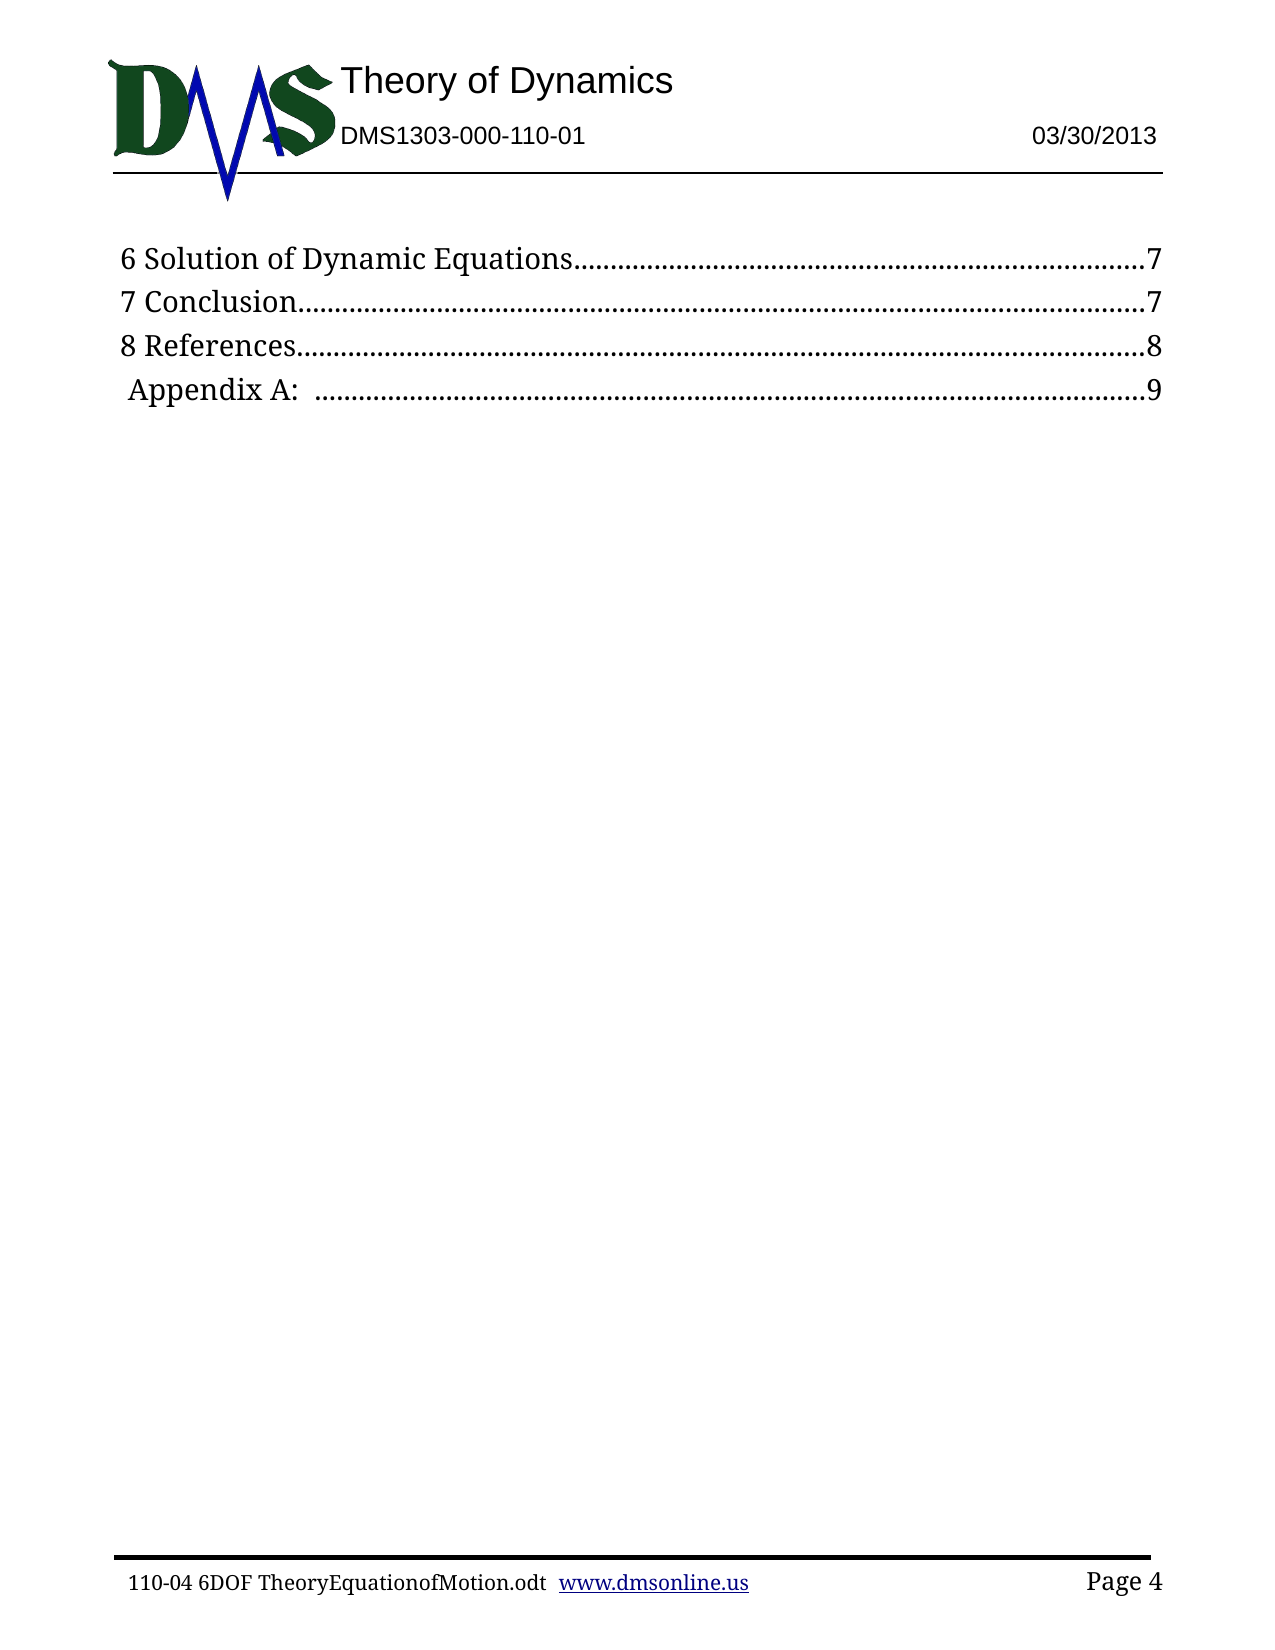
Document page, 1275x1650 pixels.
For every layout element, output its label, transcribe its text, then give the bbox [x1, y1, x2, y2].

text 6 Solution of Dynamic Equations 7 [112, 238, 1162, 278]
text 8 References 8 [112, 325, 1162, 365]
text Appendix A: 9 [112, 369, 1162, 408]
picture [105, 56, 338, 204]
text 7 Conclusion 7 [112, 282, 1162, 321]
